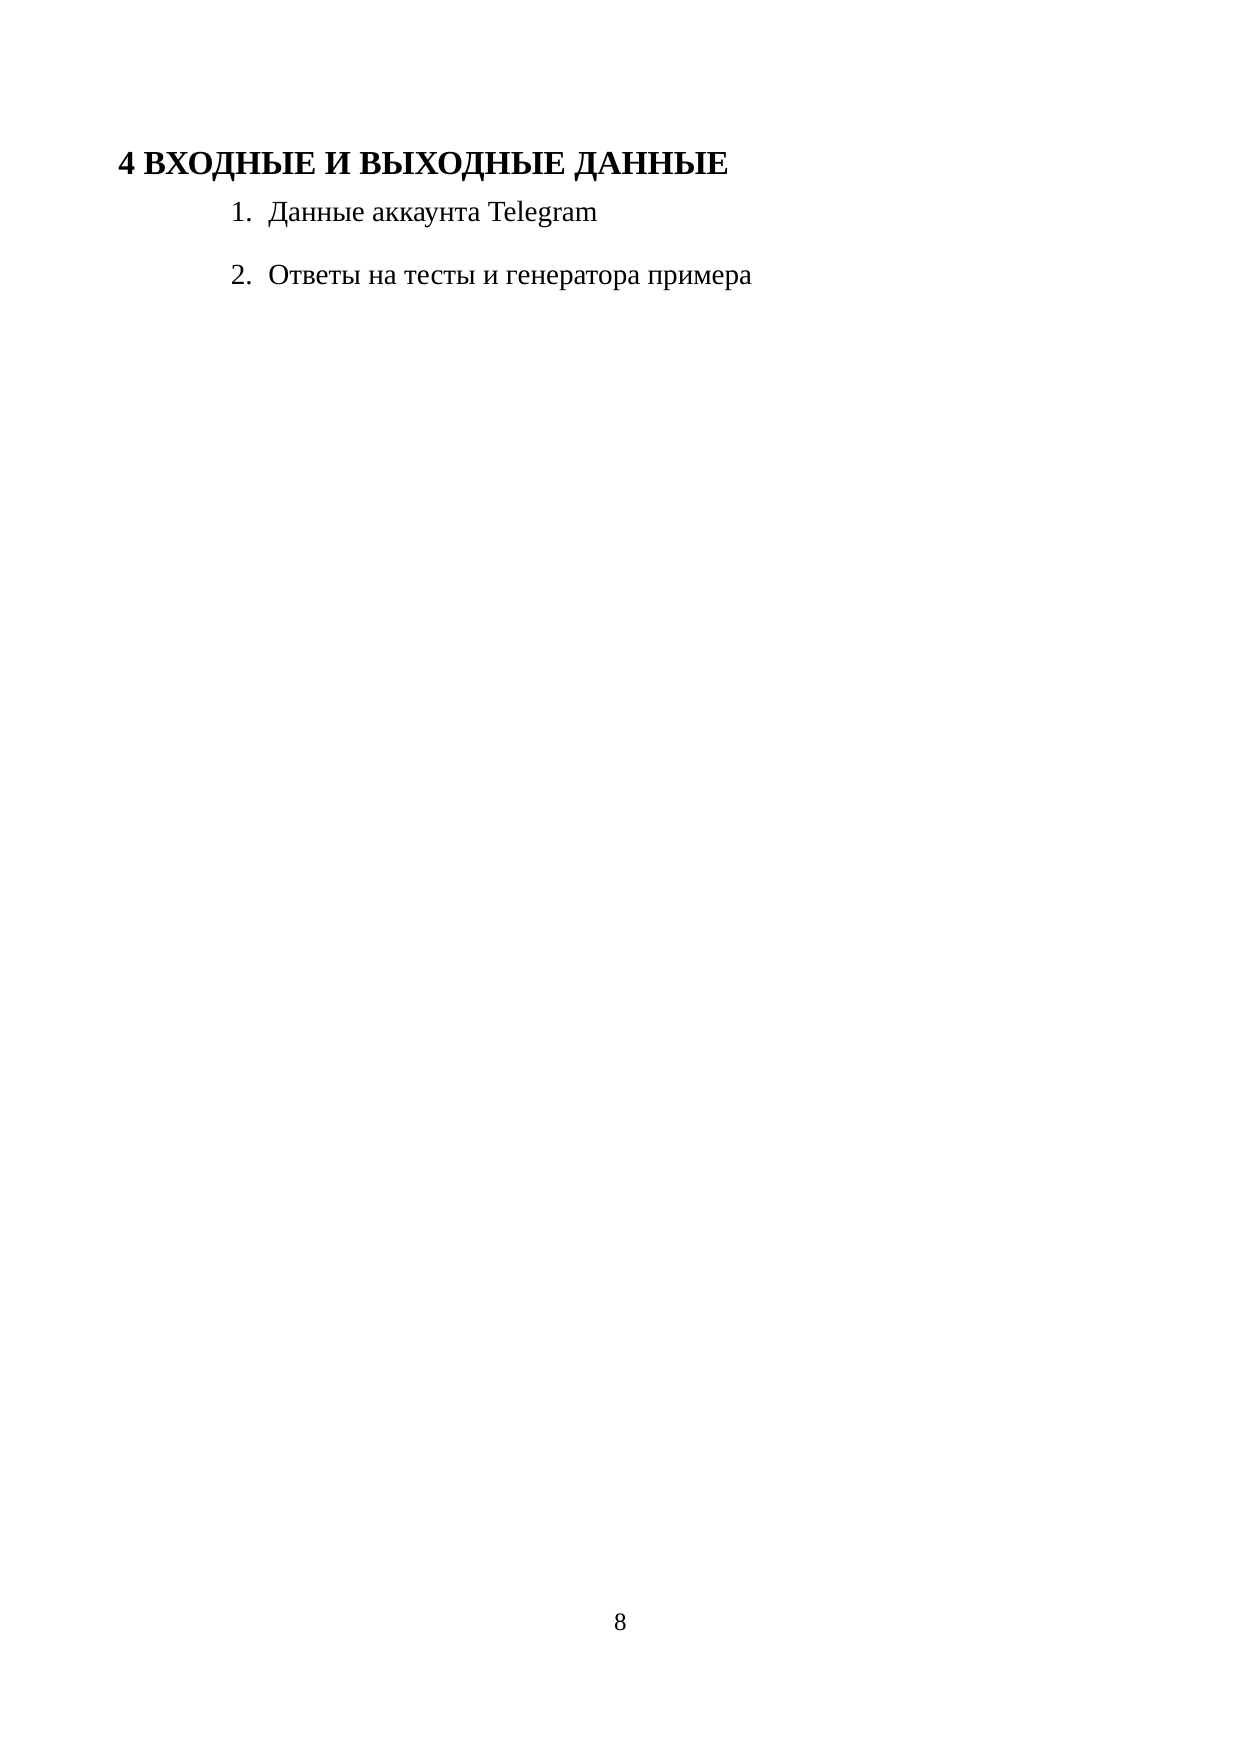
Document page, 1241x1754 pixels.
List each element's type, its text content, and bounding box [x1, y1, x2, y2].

list Ответы на тесты и генератора примера [156, 257, 1122, 291]
subtitle ВХОДНЫЕ И ВЫХОДНЫЕ ДАННЫЕ [118, 143, 1122, 182]
list Данные аккаунта Telegram [156, 194, 1122, 228]
